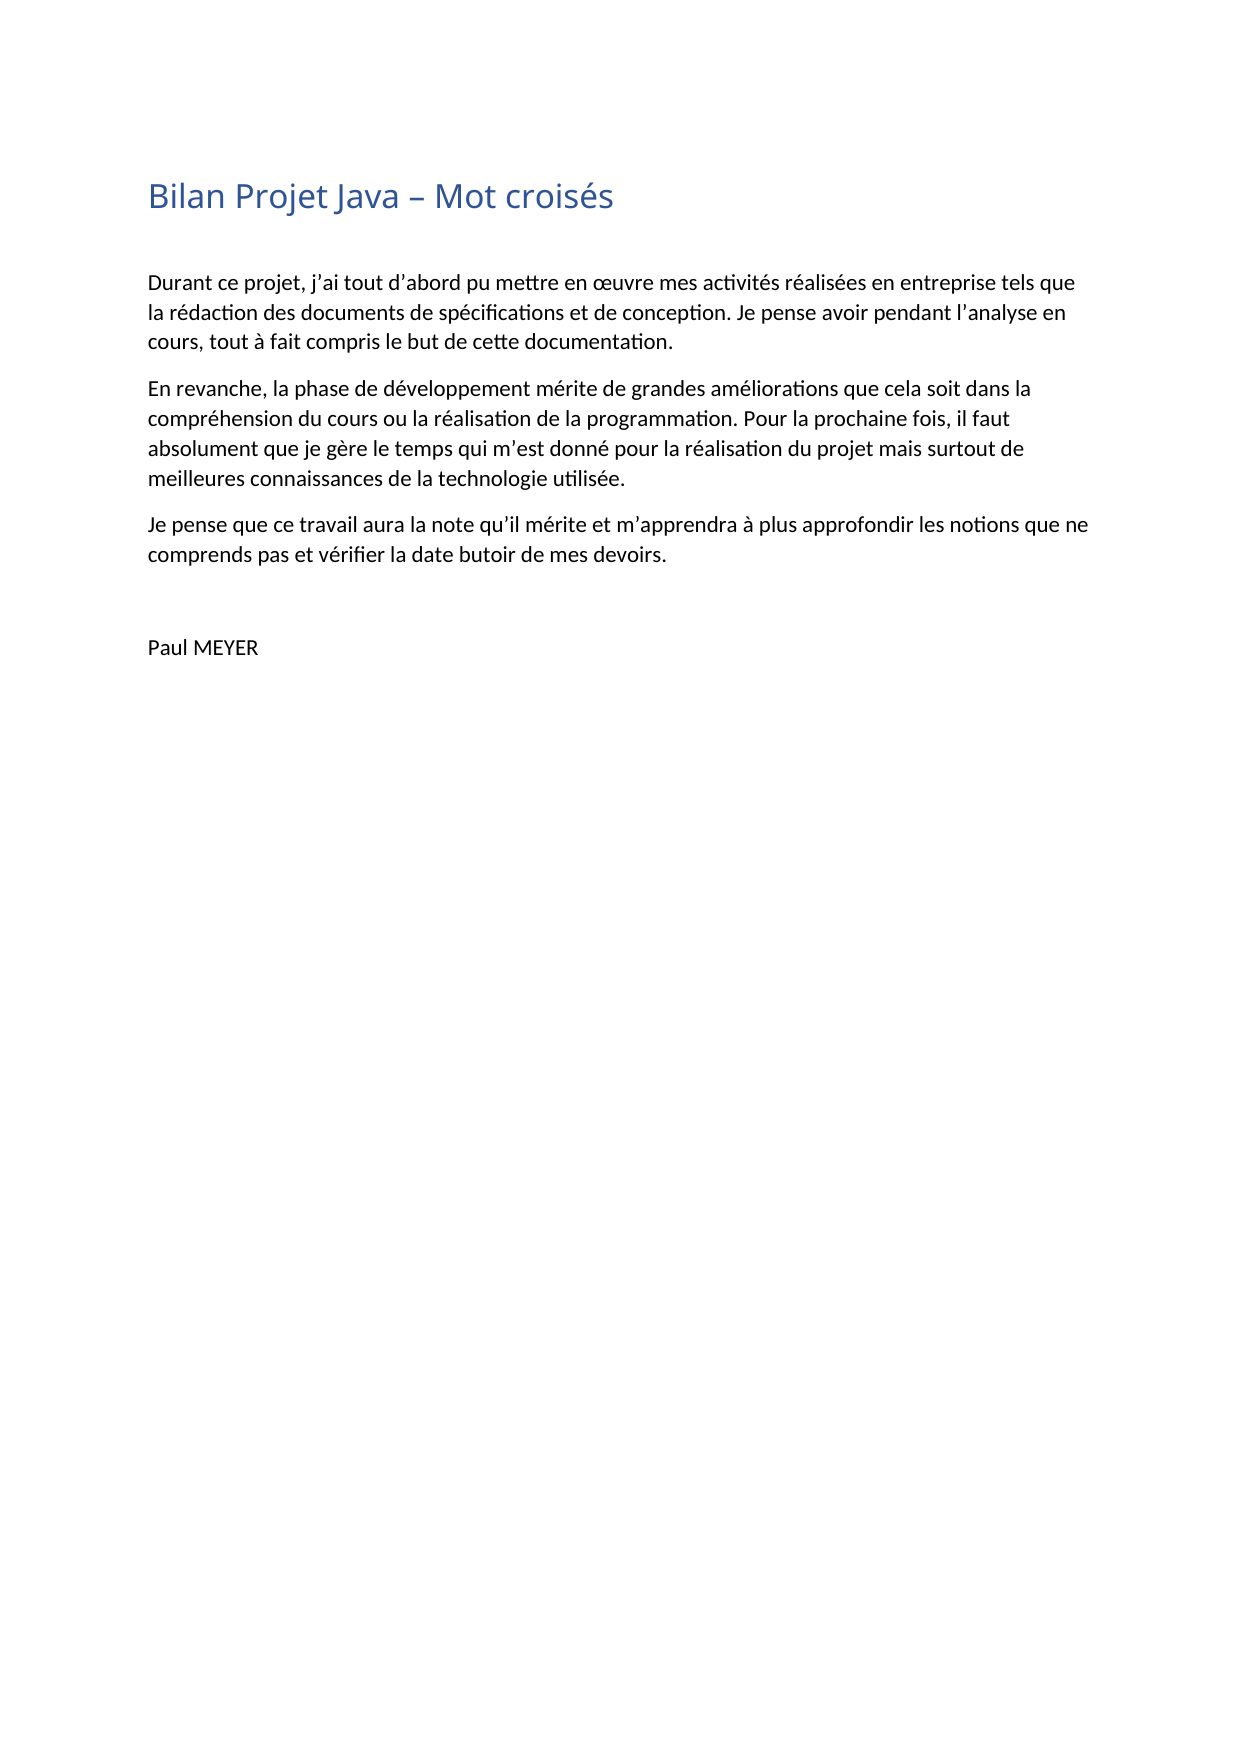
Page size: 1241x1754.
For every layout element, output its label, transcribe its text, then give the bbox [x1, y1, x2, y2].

text Durant ce projet, j’ai tout d’abord pu mettre en œuvre mes activités réalisées en entreprise tels que la rédaction des documents de spécifications et de conception. Je pense avoir pendant l’analyse en cours, tout à fait compris le but de cette documentation. [148, 268, 1093, 356]
text Paul MEYER [148, 633, 1093, 661]
text En revanche, la phase de développement mérite de grandes améliorations que cela soit dans la compréhension du cours ou la réalisation de la programmation. Pour la prochaine fois, il faut absolument que je gère le temps qui m’est donné pour la réalisation du projet mais surtout de meilleures connaissances de la technologie utilisée. [148, 374, 1093, 492]
text Je pense que ce travail aura la note qu’il mérite et m’apprendra à plus approfondir les notions que ne comprends pas et vérifier la date butoir de mes devoirs. [148, 510, 1093, 568]
subtitle Bilan Projet Java – Mot croisés [148, 173, 1093, 218]
